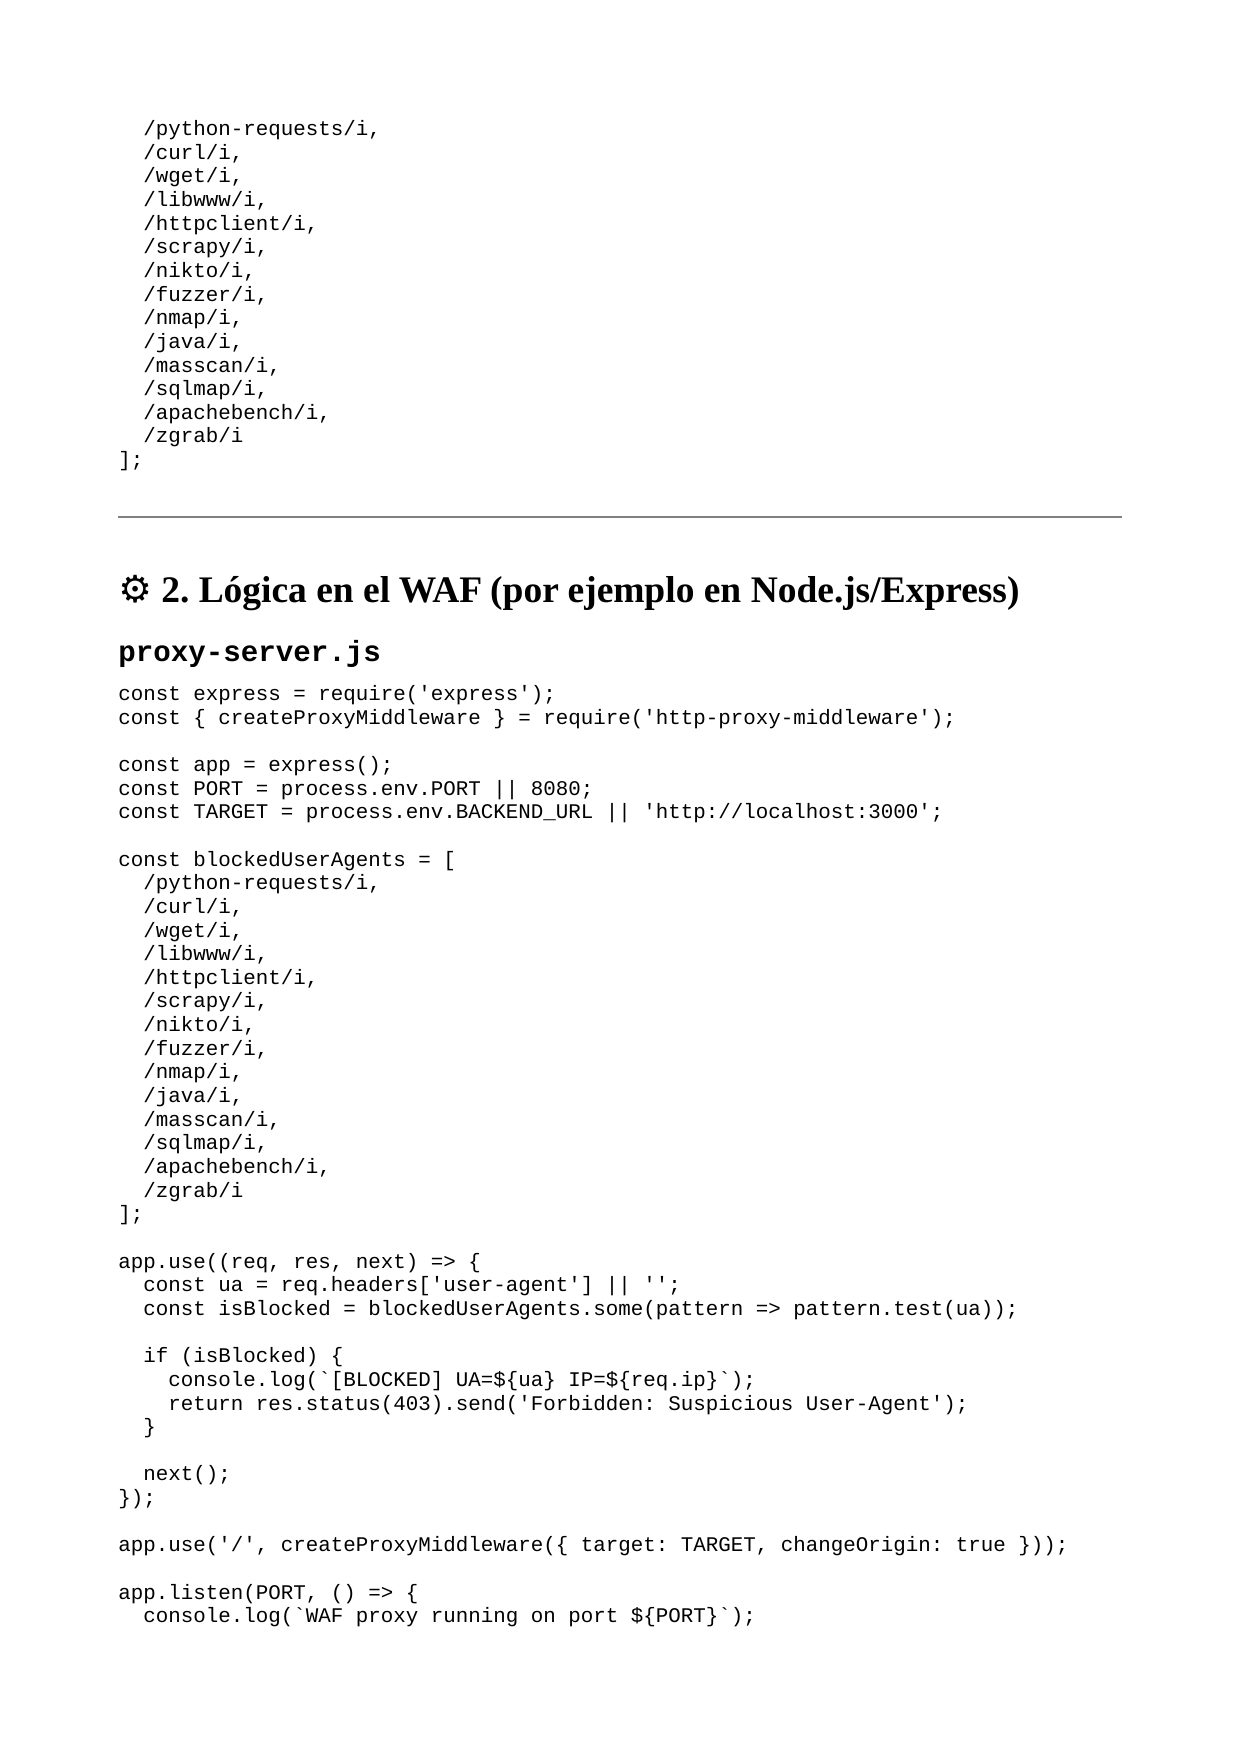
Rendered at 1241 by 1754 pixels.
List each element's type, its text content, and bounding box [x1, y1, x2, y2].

text /nikto/i, [118, 1014, 1122, 1038]
text const blockedUserAgents = [ [118, 849, 1122, 872]
text const isBlocked = blockedUserAgents.some(pattern => pattern.test(ua)); [118, 1298, 1122, 1322]
text /zgrab/i [118, 426, 1122, 449]
text /masscan/i, [118, 354, 1122, 378]
text console.log(`WAF proxy running on port ${PORT}`); [118, 1605, 1122, 1629]
text /wget/i, [118, 919, 1122, 943]
text /fuzzer/i, [118, 1038, 1122, 1061]
text /python-requests/i, [118, 118, 1122, 142]
text const express = require('express'); [118, 683, 1122, 707]
text /apachebench/i, [118, 1156, 1122, 1180]
text /curl/i, [118, 896, 1122, 919]
text const app = express(); [118, 754, 1122, 778]
text const ua = req.headers['user-agent'] || ''; [118, 1274, 1122, 1298]
subtitle ⚙️ 2. Lógica en el WAF (por ejemplo en Node.js/Express) [118, 567, 1122, 611]
text return res.status(403).send('Forbidden: Suspicious User-Agent'); [118, 1392, 1122, 1416]
text /masscan/i, [118, 1109, 1122, 1132]
text console.log(`[BLOCKED] UA=${ua} IP=${req.ip}`); [118, 1369, 1122, 1392]
text const PORT = process.env.PORT || 8080; [118, 778, 1122, 801]
text /sqlmap/i, [118, 378, 1122, 402]
text /wget/i, [118, 165, 1122, 189]
text /python-requests/i, [118, 872, 1122, 896]
text /java/i, [118, 331, 1122, 354]
text if (isBlocked) { [118, 1345, 1122, 1369]
text /sqlmap/i, [118, 1132, 1122, 1156]
text ]; [118, 449, 1122, 473]
text const TARGET = process.env.BACKEND_URL || 'http://localhost:3000'; [118, 801, 1122, 825]
text /nmap/i, [118, 307, 1122, 331]
text /libwww/i, [118, 189, 1122, 213]
text app.listen(PORT, () => { [118, 1582, 1122, 1605]
text /scrapy/i, [118, 991, 1122, 1014]
text /nmap/i, [118, 1061, 1122, 1085]
text app.use((req, res, next) => { [118, 1251, 1122, 1274]
text /java/i, [118, 1085, 1122, 1109]
text /apachebench/i, [118, 402, 1122, 426]
text next(); [118, 1463, 1122, 1487]
text ]; [118, 1203, 1122, 1227]
text }); [118, 1487, 1122, 1511]
text /httpclient/i, [118, 213, 1122, 236]
text /curl/i, [118, 142, 1122, 165]
text app.use('/', createProxyMiddleware({ target: TARGET, changeOrigin: true })); [118, 1534, 1122, 1558]
subtitle proxy-server.js [118, 638, 1122, 671]
text /nikto/i, [118, 260, 1122, 284]
text /httpclient/i, [118, 967, 1122, 991]
text /scrapy/i, [118, 236, 1122, 260]
text /zgrab/i [118, 1180, 1122, 1203]
text /libwww/i, [118, 943, 1122, 967]
text /fuzzer/i, [118, 284, 1122, 307]
text } [118, 1416, 1122, 1440]
text const { createProxyMiddleware } = require('http-proxy-middleware'); [118, 707, 1122, 730]
